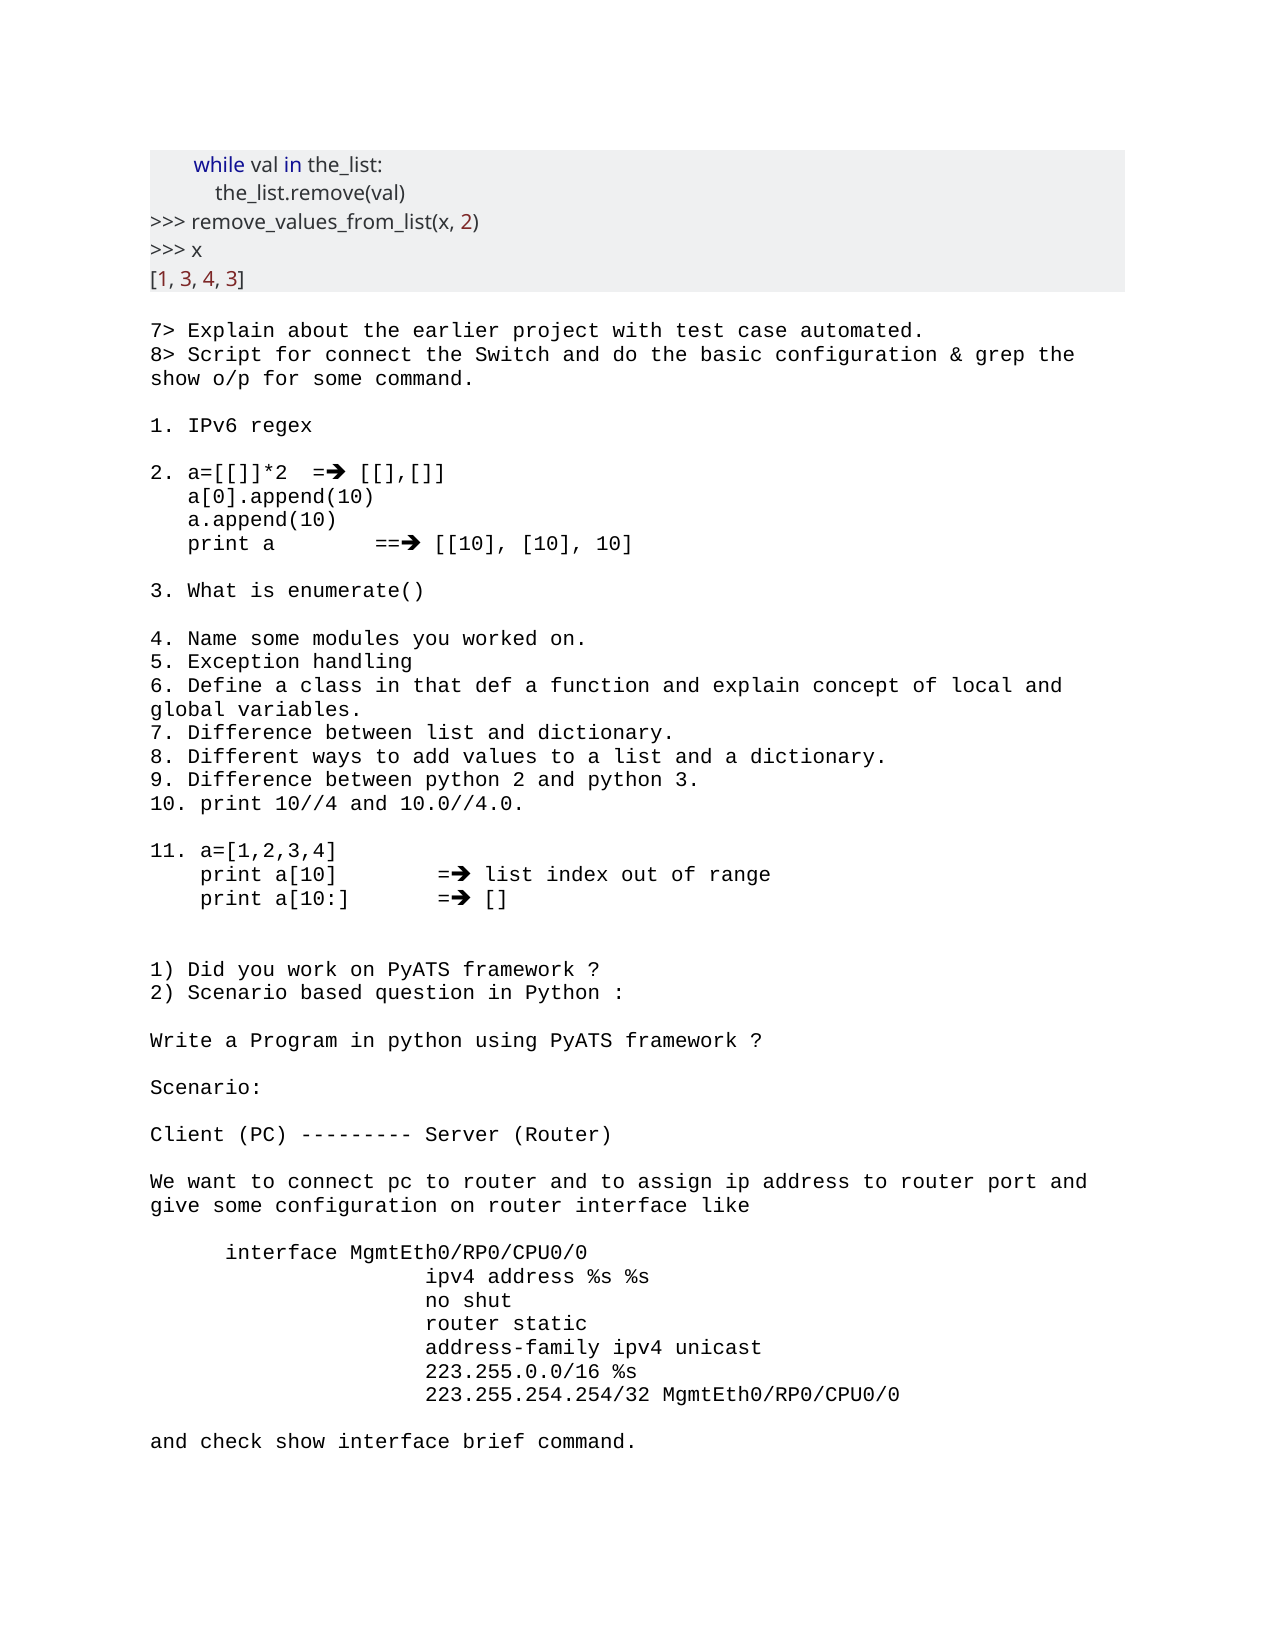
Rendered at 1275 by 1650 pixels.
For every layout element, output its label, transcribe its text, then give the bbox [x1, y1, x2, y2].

text 1) Did you work on PyATS framework ? [150, 959, 1125, 982]
text 11. a=[1,2,3,4] [150, 840, 1125, 864]
text 223.255.0.0/16 %s [150, 1361, 1125, 1384]
text 8> Script for connect the Switch and do the basic configuration & grep the show o/p for some command. [150, 344, 1125, 391]
text 223.255.254.254/32 MgmtEth0/RP0/CPU0/0 [150, 1384, 1125, 1408]
text print a == [[10], [10], 10] [150, 533, 1125, 557]
text while val in the_list: [150, 150, 1125, 178]
text >>> x [150, 235, 1125, 264]
text address-family ipv4 unicast [150, 1337, 1125, 1361]
text interface MgmtEth0/RP0/CPU0/0 [150, 1242, 1125, 1266]
text a[0].append(10) [150, 486, 1125, 509]
text print a[10] = list index out of range [150, 864, 1125, 888]
text no shut [150, 1290, 1125, 1313]
text ipv4 address %s %s [150, 1266, 1125, 1290]
text 10. print 10//4 and 10.0//4.0. [150, 793, 1125, 817]
text Client (PC) --------- Server (Router) [150, 1124, 1125, 1148]
text and check show interface brief command. [150, 1432, 1125, 1455]
text 1. IPv6 regex [150, 415, 1125, 438]
text print a[10:] = [] [150, 888, 1125, 911]
text We want to connect pc to router and to assign ip address to router port and give some configuration on router interface like [150, 1171, 1125, 1219]
text router static [150, 1313, 1125, 1337]
text 2) Scenario based question in Python : [150, 982, 1125, 1006]
text Scenario: [150, 1077, 1125, 1101]
text Write a Program in python using PyATS framework ? [150, 1029, 1125, 1053]
text the_list.remove(val) [150, 178, 1125, 207]
text 3. What is enumerate() [150, 580, 1125, 604]
text 8. Different ways to add values to a list and a dictionary. [150, 746, 1125, 769]
text 4. Name some modules you worked on. [150, 628, 1125, 651]
text 7. Difference between list and dictionary. [150, 722, 1125, 746]
text 6. Define a class in that def a function and explain concept of local and global variables. [150, 675, 1125, 722]
text 5. Exception handling [150, 651, 1125, 675]
text 7> Explain about the earlier project with test case automated. [150, 320, 1125, 344]
text a.append(10) [150, 509, 1125, 533]
text 2. a=[[]]*2 = [[],[]] [150, 462, 1125, 486]
text [1, 3, 4, 3] [150, 264, 1125, 292]
text >>> remove_values_from_list(x, 2) [150, 207, 1125, 235]
text 9. Difference between python 2 and python 3. [150, 769, 1125, 793]
